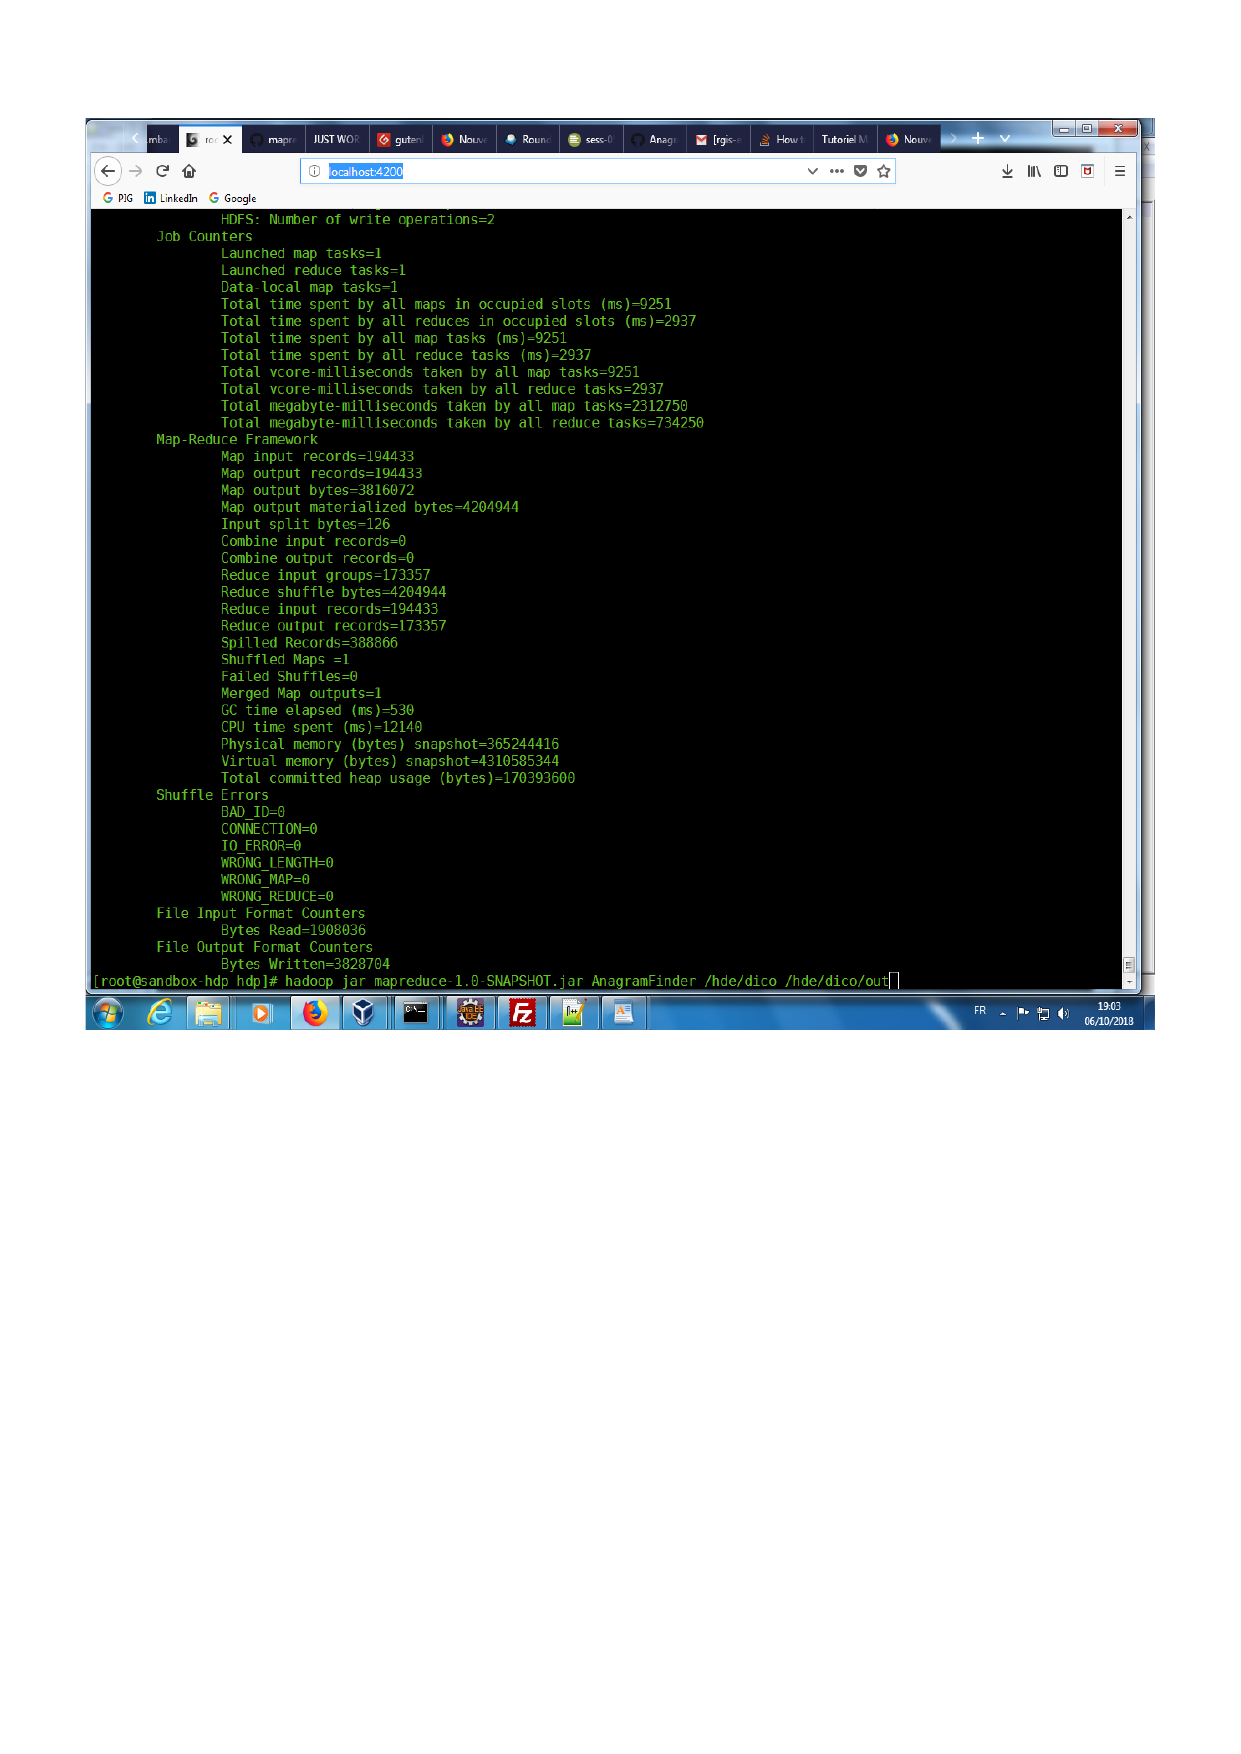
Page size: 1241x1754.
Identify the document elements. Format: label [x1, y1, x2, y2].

picture [85, 118, 1155, 1030]
